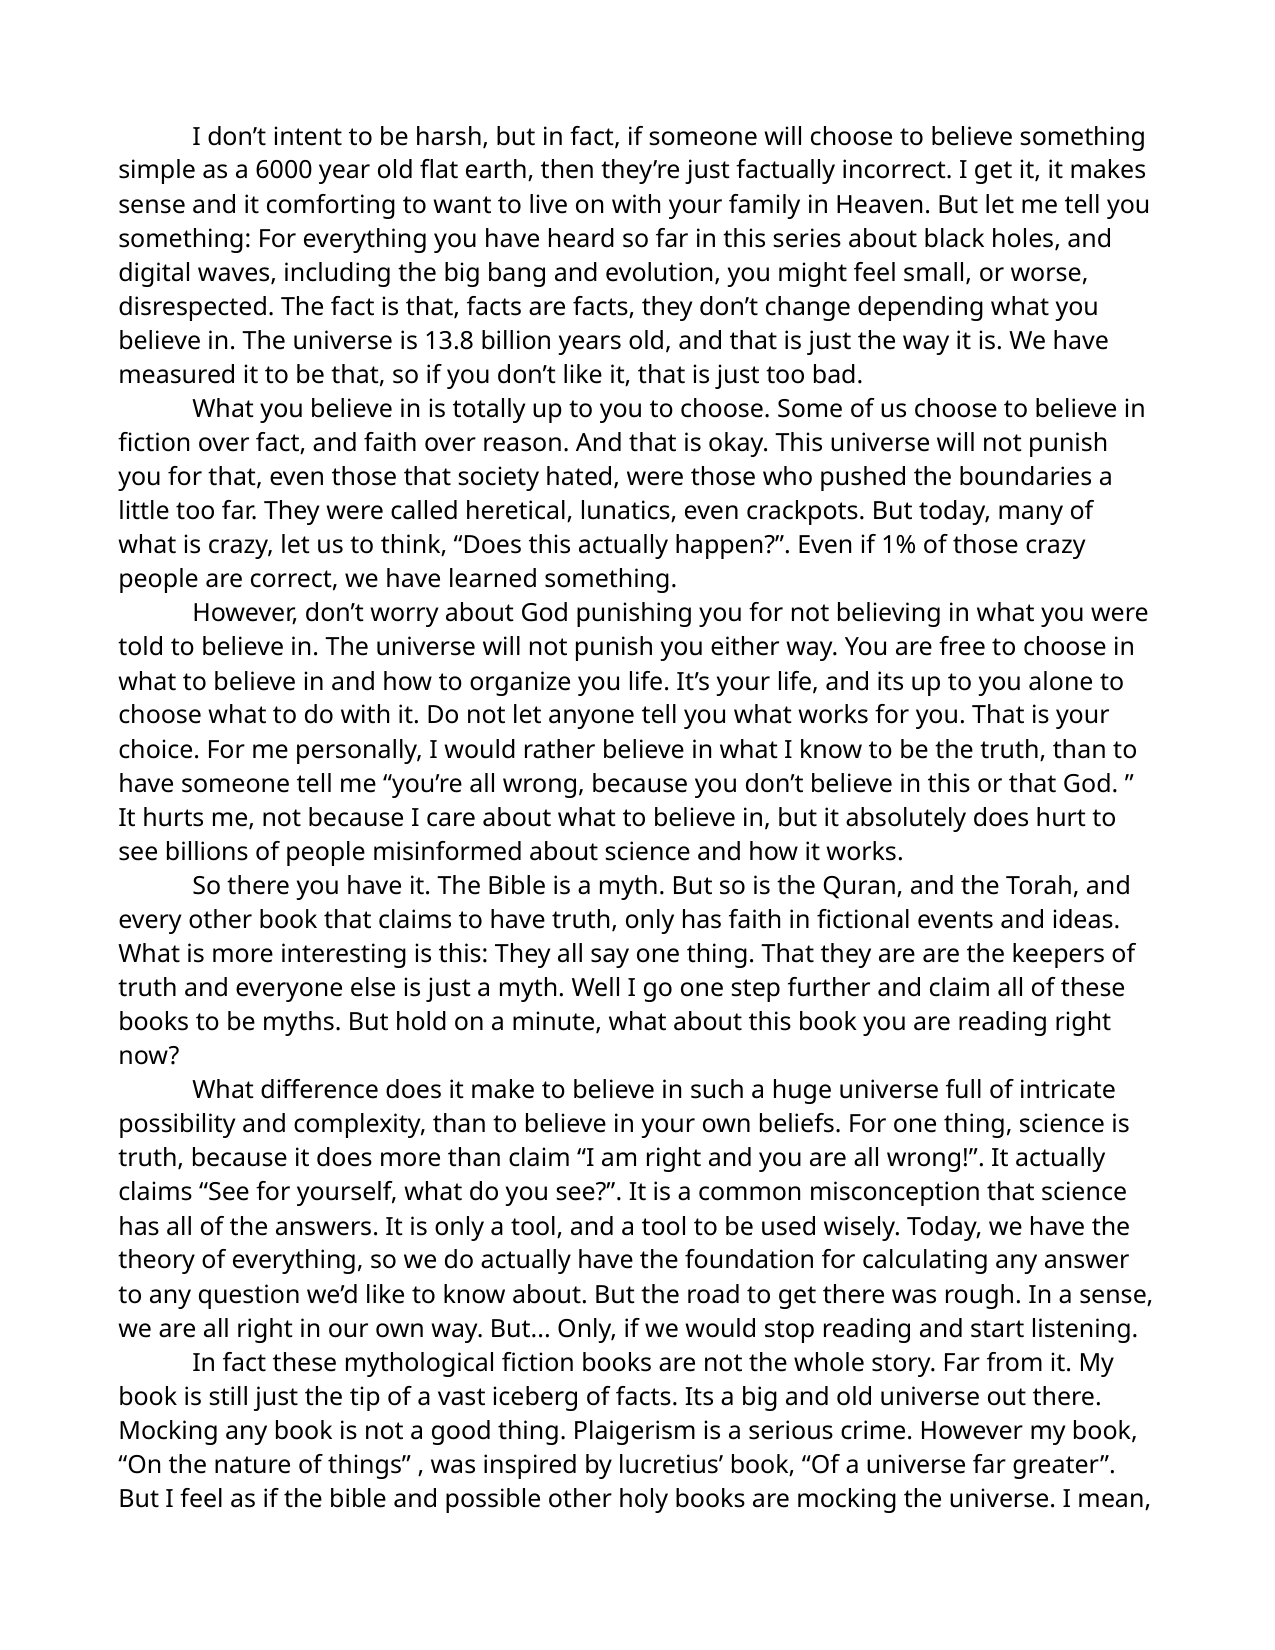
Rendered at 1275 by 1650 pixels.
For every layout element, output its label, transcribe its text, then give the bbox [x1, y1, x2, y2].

text So there you have it. The Bible is a myth. But so is the Quran, and the Torah, and every other book that claims to have truth, only has faith in fictional events and ideas. What is more interesting is this: They all say one thing. That they are are the keepers of truth and everyone else is just a myth. Well I go one step further and claim all of these books to be myths. But hold on a minute, what about this book you are reading right now? [118, 867, 1157, 1072]
text What you believe in is totally up to you to choose. Some of us choose to believe in fiction over fact, and faith over reason. And that is okay. This universe will not punish you for that, even those that society hated, were those who pushed the boundaries a little too far. They were called heretical, lunatics, even crackpots. But today, many of what is crazy, let us to think, “Does this actually happen?”. Even if 1% of those crazy people are correct, we have learned something. [118, 391, 1157, 595]
text I don’t intent to be harsh, but in fact, if someone will choose to believe something simple as a 6000 year old flat earth, then they’re just factually incorrect. I get it, it makes sense and it comforting to want to live on with your family in Heaven. But let me tell you something: For everything you have heard so far in this series about black holes, and digital waves, including the big bang and evolution, you might feel small, or worse, disrespected. The fact is that, facts are facts, they don’t change depending what you believe in. The universe is 13.8 billion years old, and that is just the way it is. We have measured it to be that, so if you don’t like it, that is just too bad. [118, 118, 1157, 391]
text However, don’t worry about God punishing you for not believing in what you were told to believe in. The universe will not punish you either way. You are free to choose in what to believe in and how to organize you life. It’s your life, and its up to you alone to choose what to do with it. Do not let anyone tell you what works for you. That is your choice. For me personally, I would rather believe in what I know to be the truth, than to have someone tell me “you’re all wrong, because you don’t believe in this or that God. ” It hurts me, not because I care about what to believe in, but it absolutely does hurt to see billions of people misinformed about science and how it works. [118, 595, 1157, 867]
text In fact these mythological fiction books are not the whole story. Far from it. My book is still just the tip of a vast iceberg of facts. Its a big and old universe out there. Mocking any book is not a good thing. Plaigerism is a serious crime. However my book, “On the nature of things” , was inspired by lucretius’ book, “Of a universe far greater”. But I feel as if the bible and possible other holy books are mocking the universe. I mean, [118, 1344, 1157, 1515]
text What difference does it make to believe in such a huge universe full of intricate possibility and complexity, than to believe in your own beliefs. For one thing, science is truth, because it does more than claim “I am right and you are all wrong!”. It actually claims “See for yourself, what do you see?”. It is a common misconception that science has all of the answers. It is only a tool, and a tool to be used wisely. Today, we have the theory of everything, so we do actually have the foundation for calculating any answer to any question we’d like to know about. But the road to get there was rough. In a sense, we are all right in our own way. But... Only, if we would stop reading and start listening. [118, 1072, 1157, 1344]
